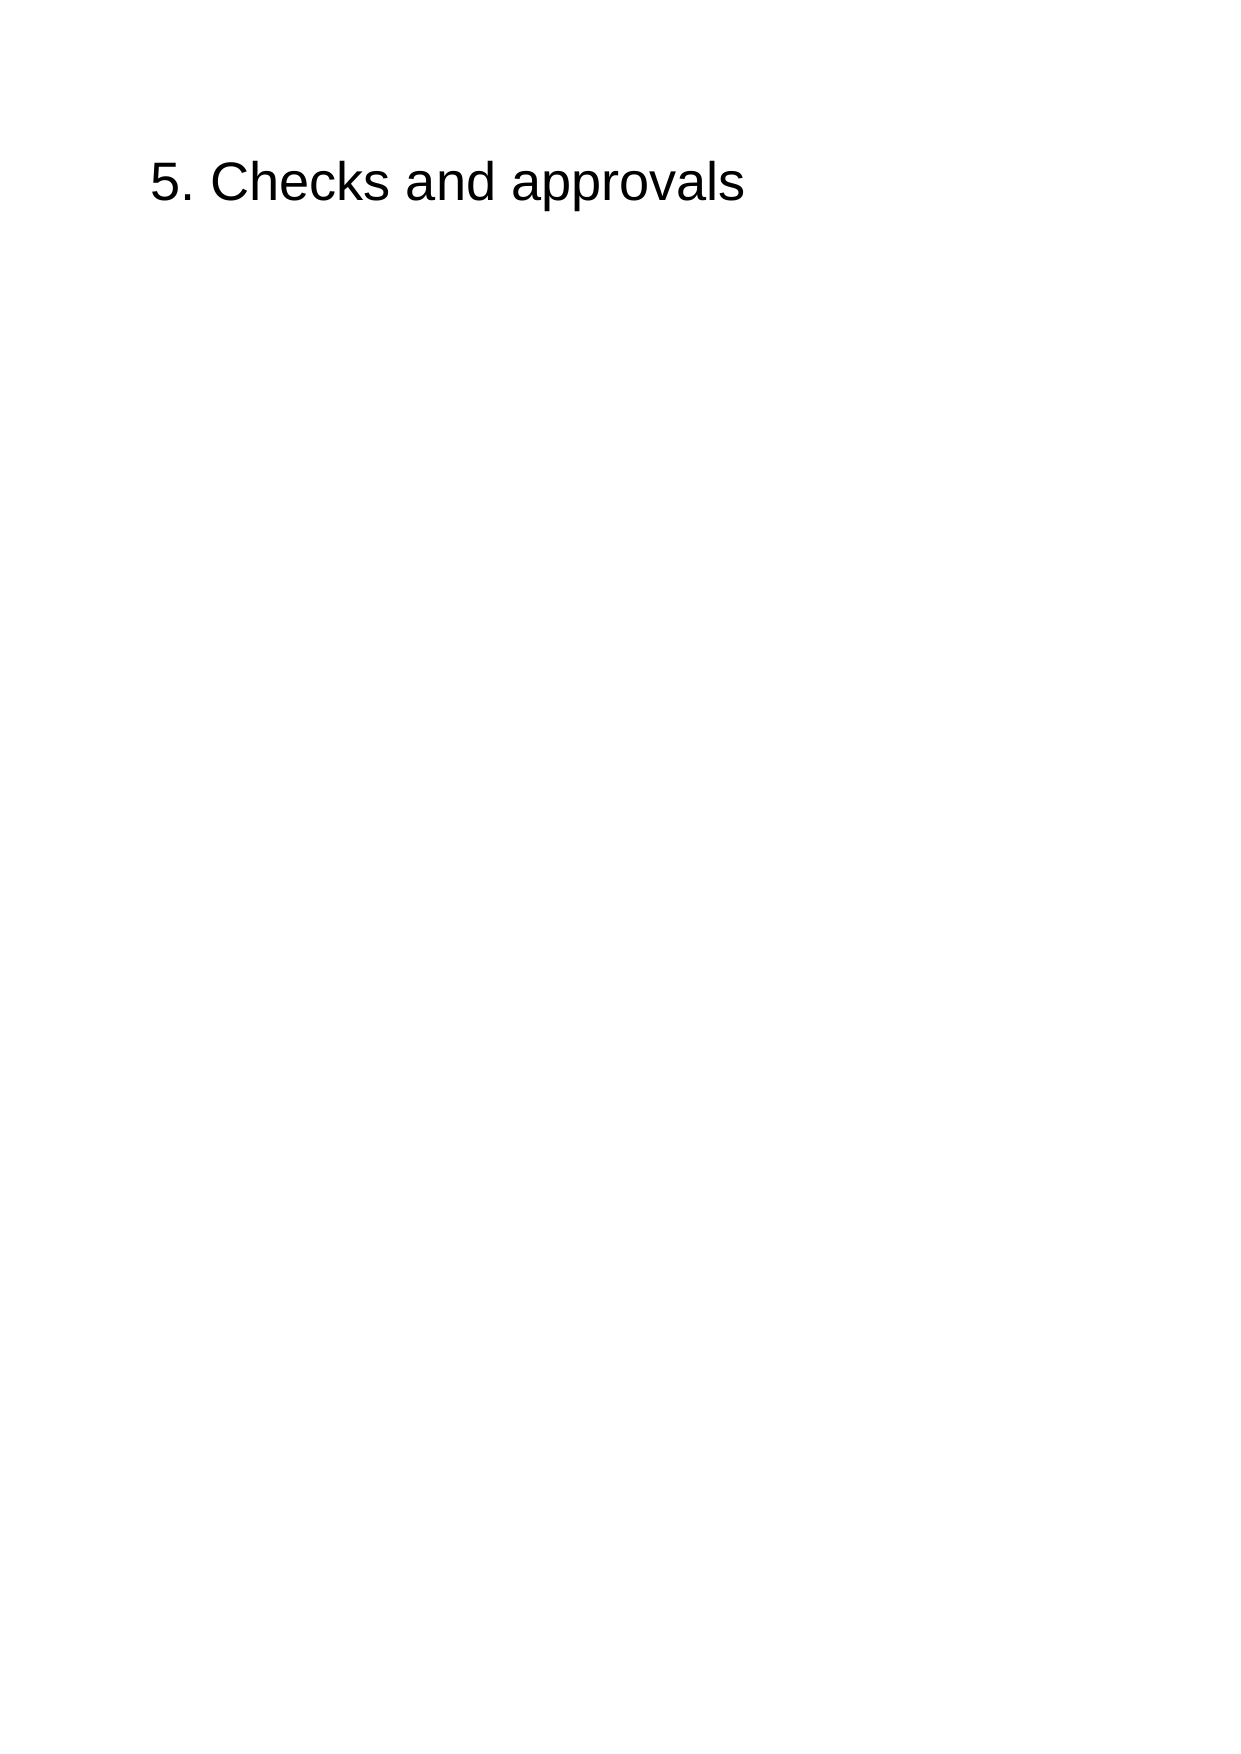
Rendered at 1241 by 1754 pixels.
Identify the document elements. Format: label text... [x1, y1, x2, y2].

title 5. Checks and approvals [150, 150, 1090, 212]
